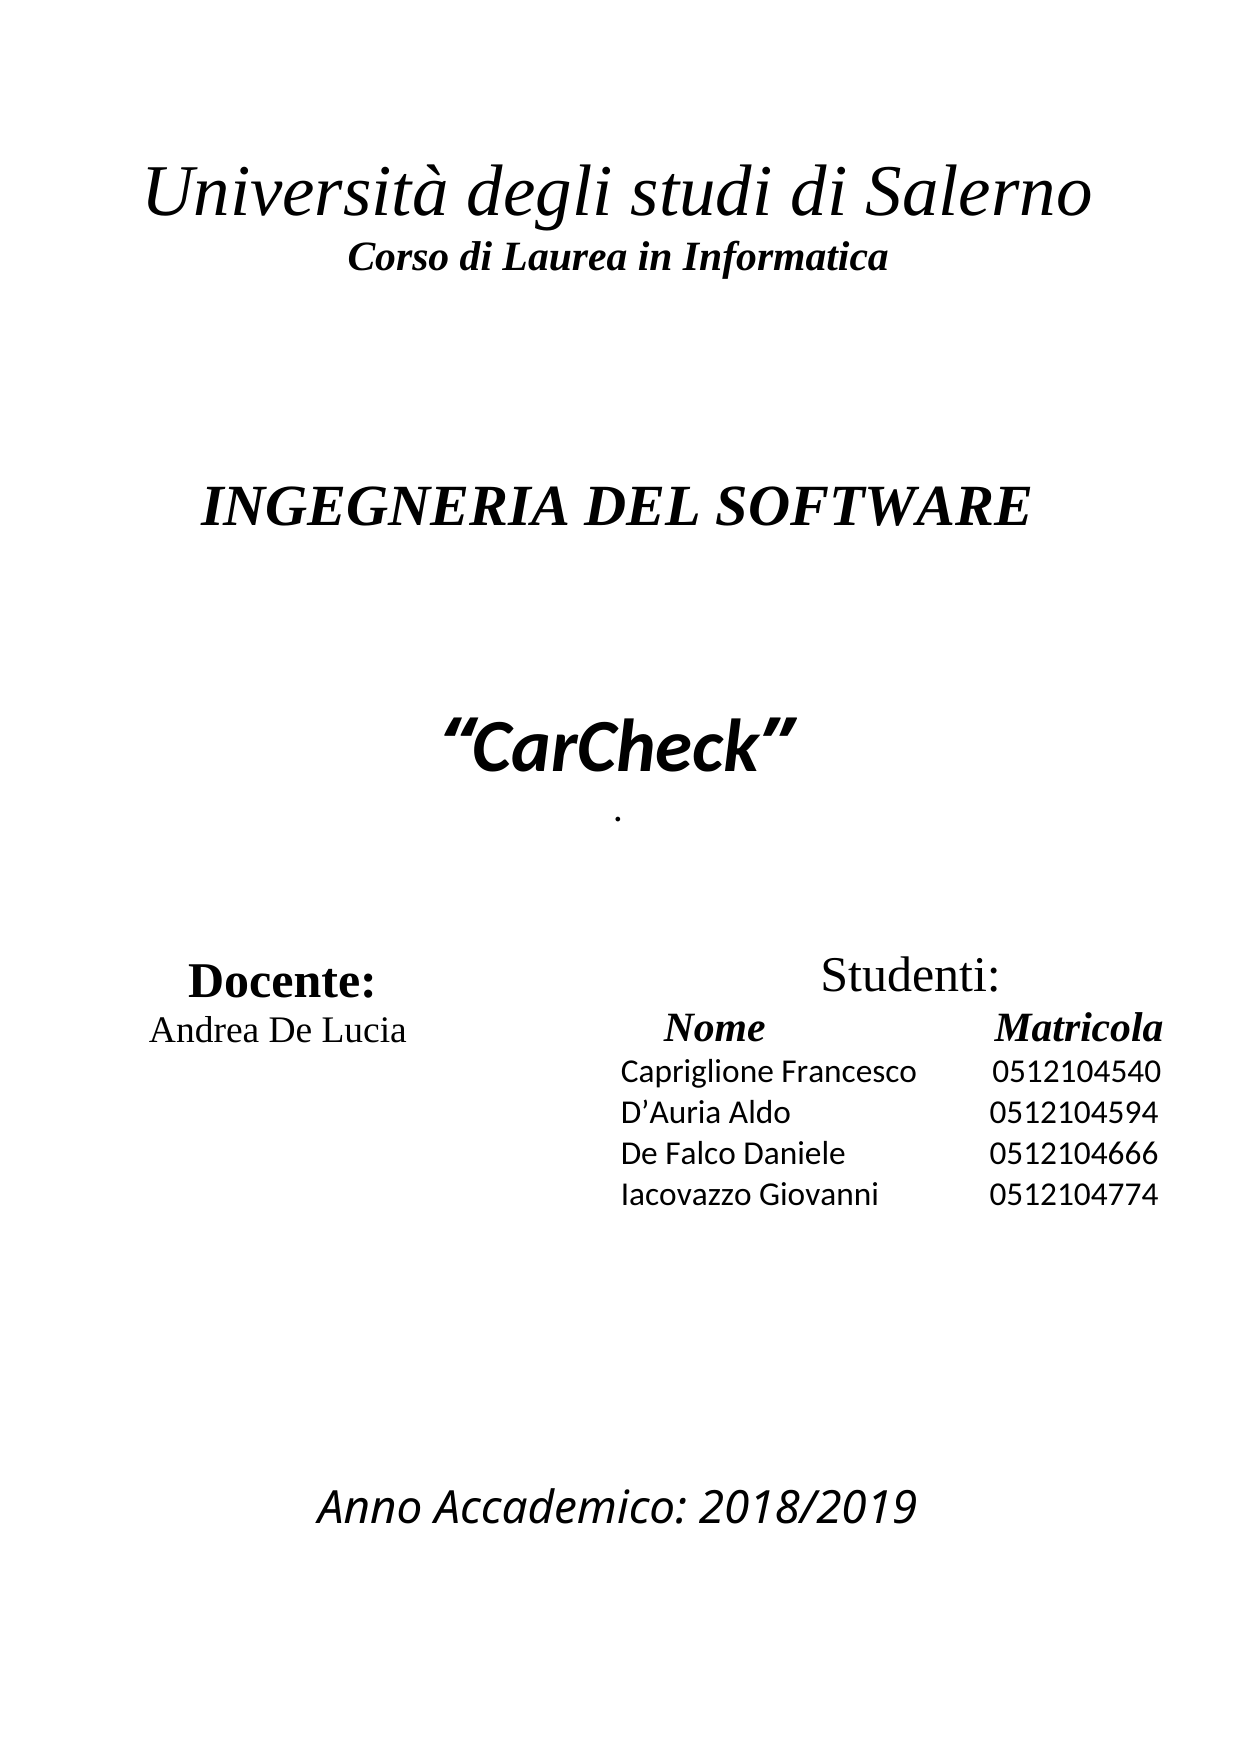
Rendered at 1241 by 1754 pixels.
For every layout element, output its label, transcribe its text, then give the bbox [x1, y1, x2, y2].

subtitle Studenti: [621, 945, 1200, 1003]
text Università degli studi di Salerno [118, 148, 1122, 231]
subtitle Nome Matricola [621, 1003, 1200, 1051]
text Corso di Laurea in Informatica [118, 231, 1122, 279]
text Anno Accademico: 2018/2019 [118, 1474, 1122, 1536]
text Docente: [149, 950, 416, 1008]
text Capriglione Francesco 0512104540 D’Auria Aldo 0512104594 De Falco Daniele 0512104666 Iacovazzo Giovanni 0512104774 [621, 1051, 1200, 1213]
text Andrea De Lucia [149, 1008, 416, 1051]
